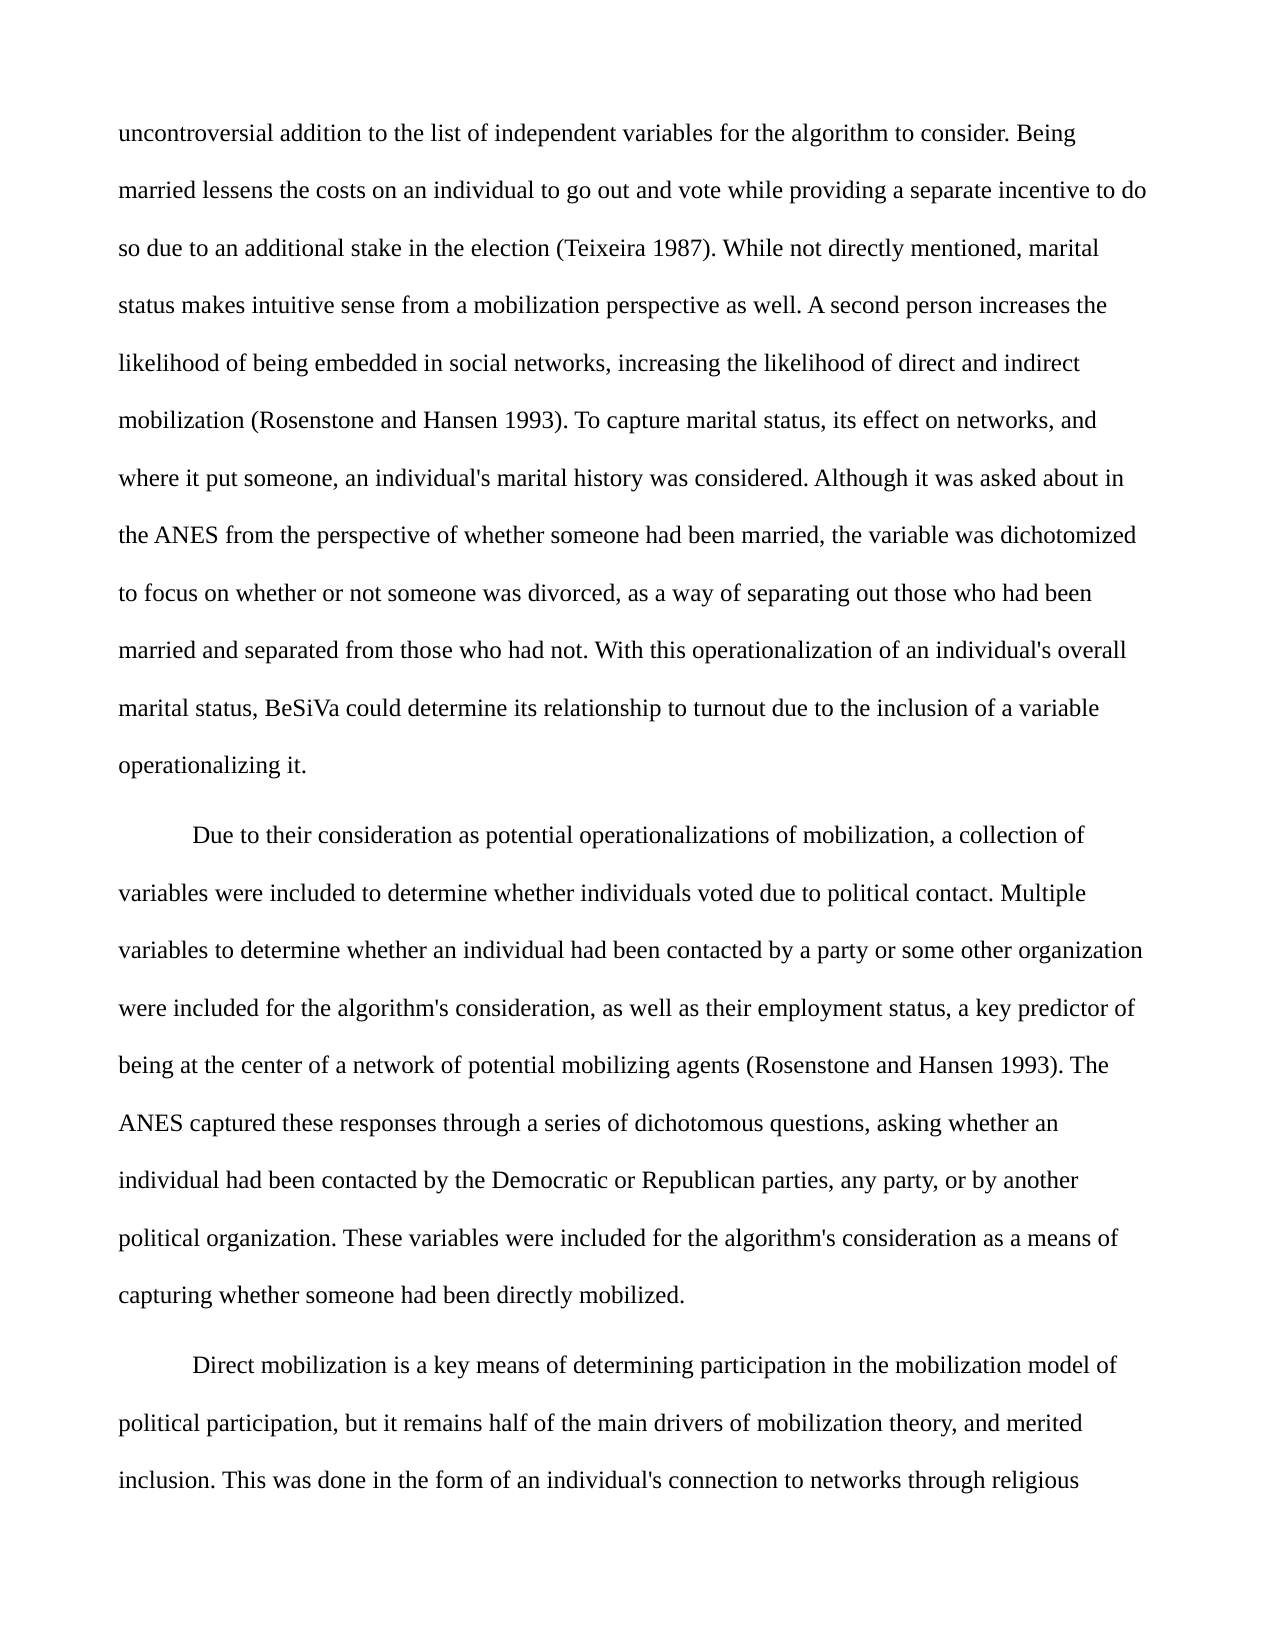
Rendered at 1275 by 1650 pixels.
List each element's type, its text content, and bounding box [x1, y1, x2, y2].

text Due to their consideration as potential operationalizations of mobilization, a collection of variables were included to determine whether individuals voted due to political contact. Multiple variables to determine whether an individual had been contacted by a party or some other organization were included for the algorithm's consideration, as well as their employment status, a key predictor of being at the center of a network of potential mobilizing agents (Rosenstone and Hansen 1993). The ANES captured these responses through a series of dichotomous questions, asking whether an individual had been contacted by the Democratic or Republican parties, any party, or by another political organization. These variables were included for the algorithm's consideration as a means of capturing whether someone had been directly mobilized. [118, 821, 1157, 1309]
text Direct mobilization is a key means of determining participation in the mobilization model of political participation, but it remains half of the main drivers of mobilization theory, and merited inclusion. This was done in the form of an individual's connection to networks through religious [118, 1351, 1157, 1494]
text uncontroversial addition to the list of independent variables for the algorithm to consider. Being married lessens the costs on an individual to go out and vote while providing a separate incentive to do so due to an additional stake in the election (Teixeira 1987). While not directly mentioned, marital status makes intuitive sense from a mobilization perspective as well. A second person increases the likelihood of being embedded in social networks, increasing the likelihood of direct and indirect mobilization (Rosenstone and Hansen 1993). To capture marital status, its effect on networks, and where it put someone, an individual's marital history was considered. Although it was asked about in the ANES from the perspective of whether someone had been married, the variable was dichotomized to focus on whether or not someone was divorced, as a way of separating out those who had been married and separated from those who had not. With this operationalization of an individual's overall marital status, BeSiVa could determine its relationship to turnout due to the inclusion of a variable operationalizing it. [118, 118, 1157, 779]
